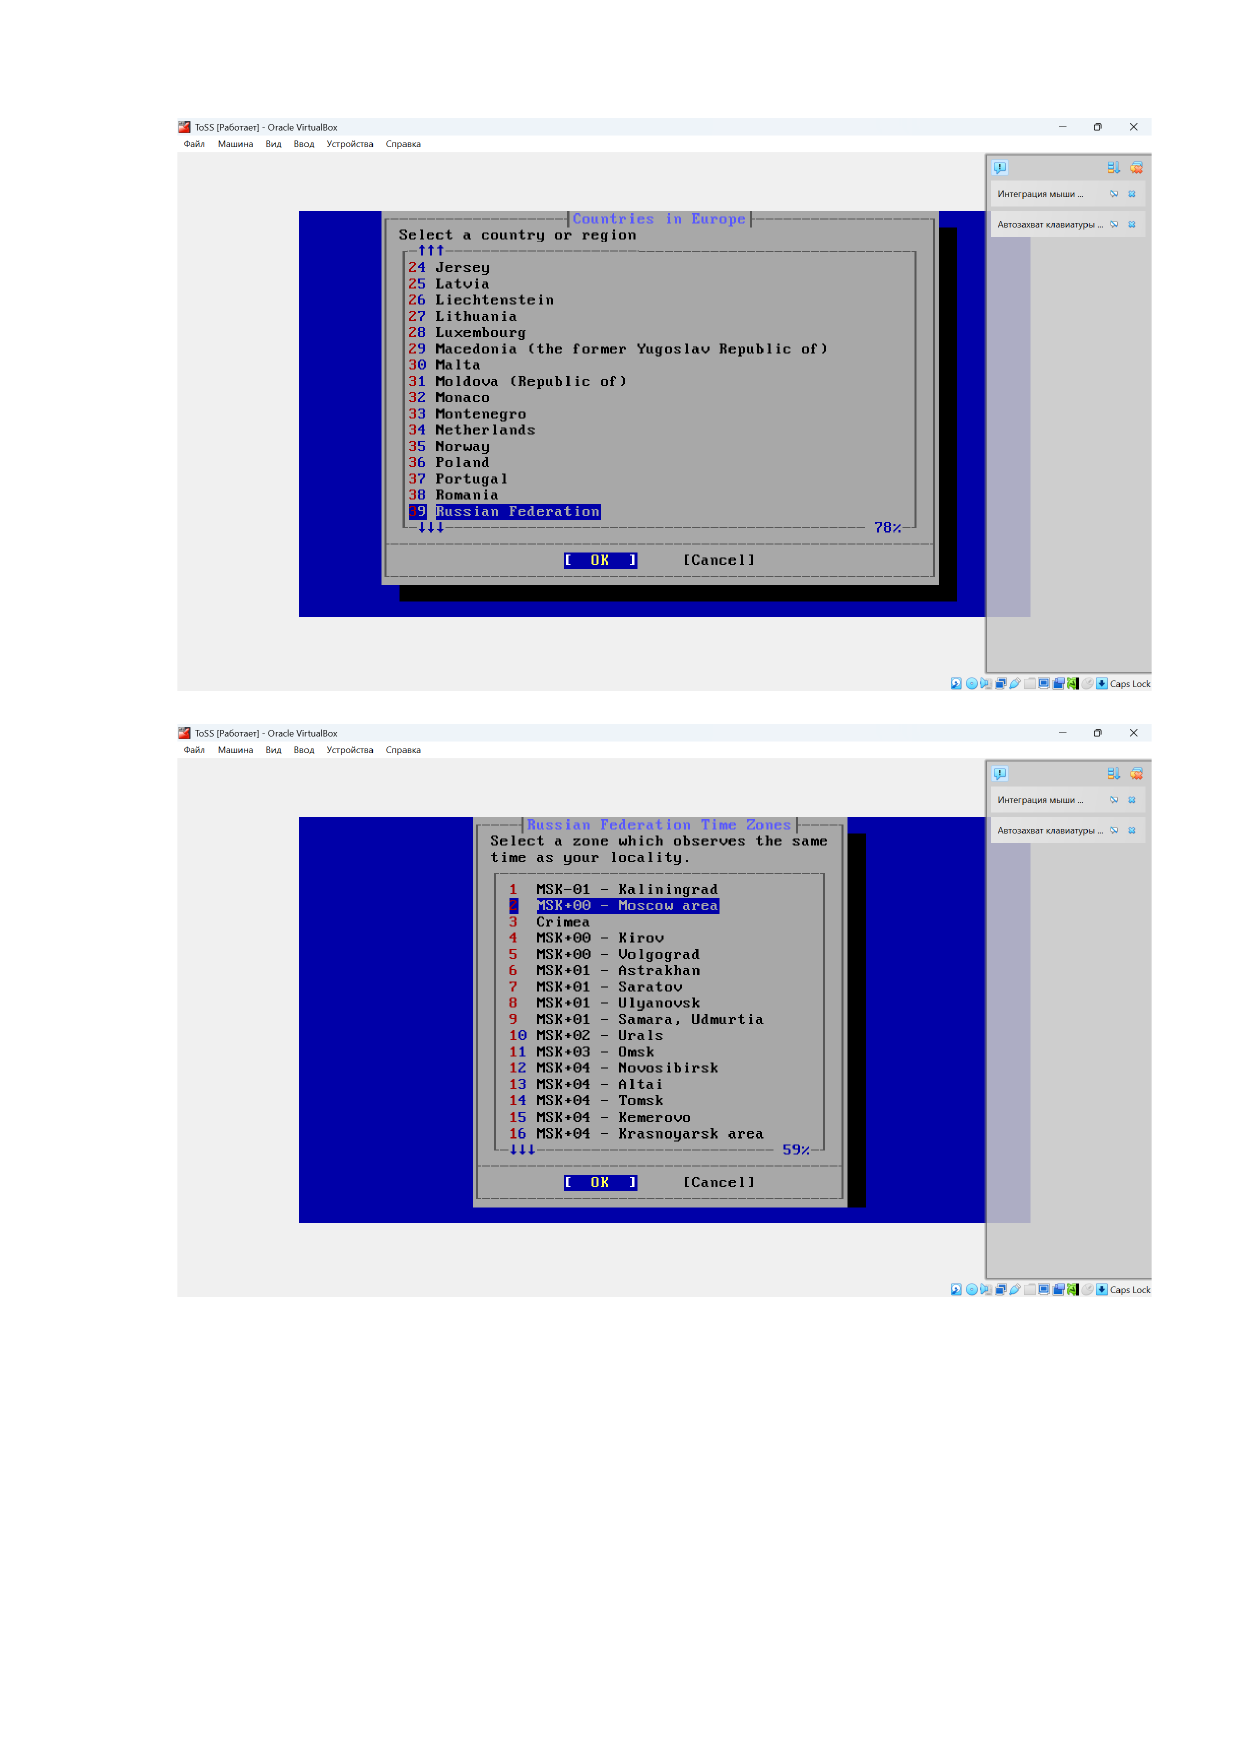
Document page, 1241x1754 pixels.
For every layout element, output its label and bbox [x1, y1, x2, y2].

picture [177, 724, 1152, 1297]
picture [177, 118, 1152, 691]
